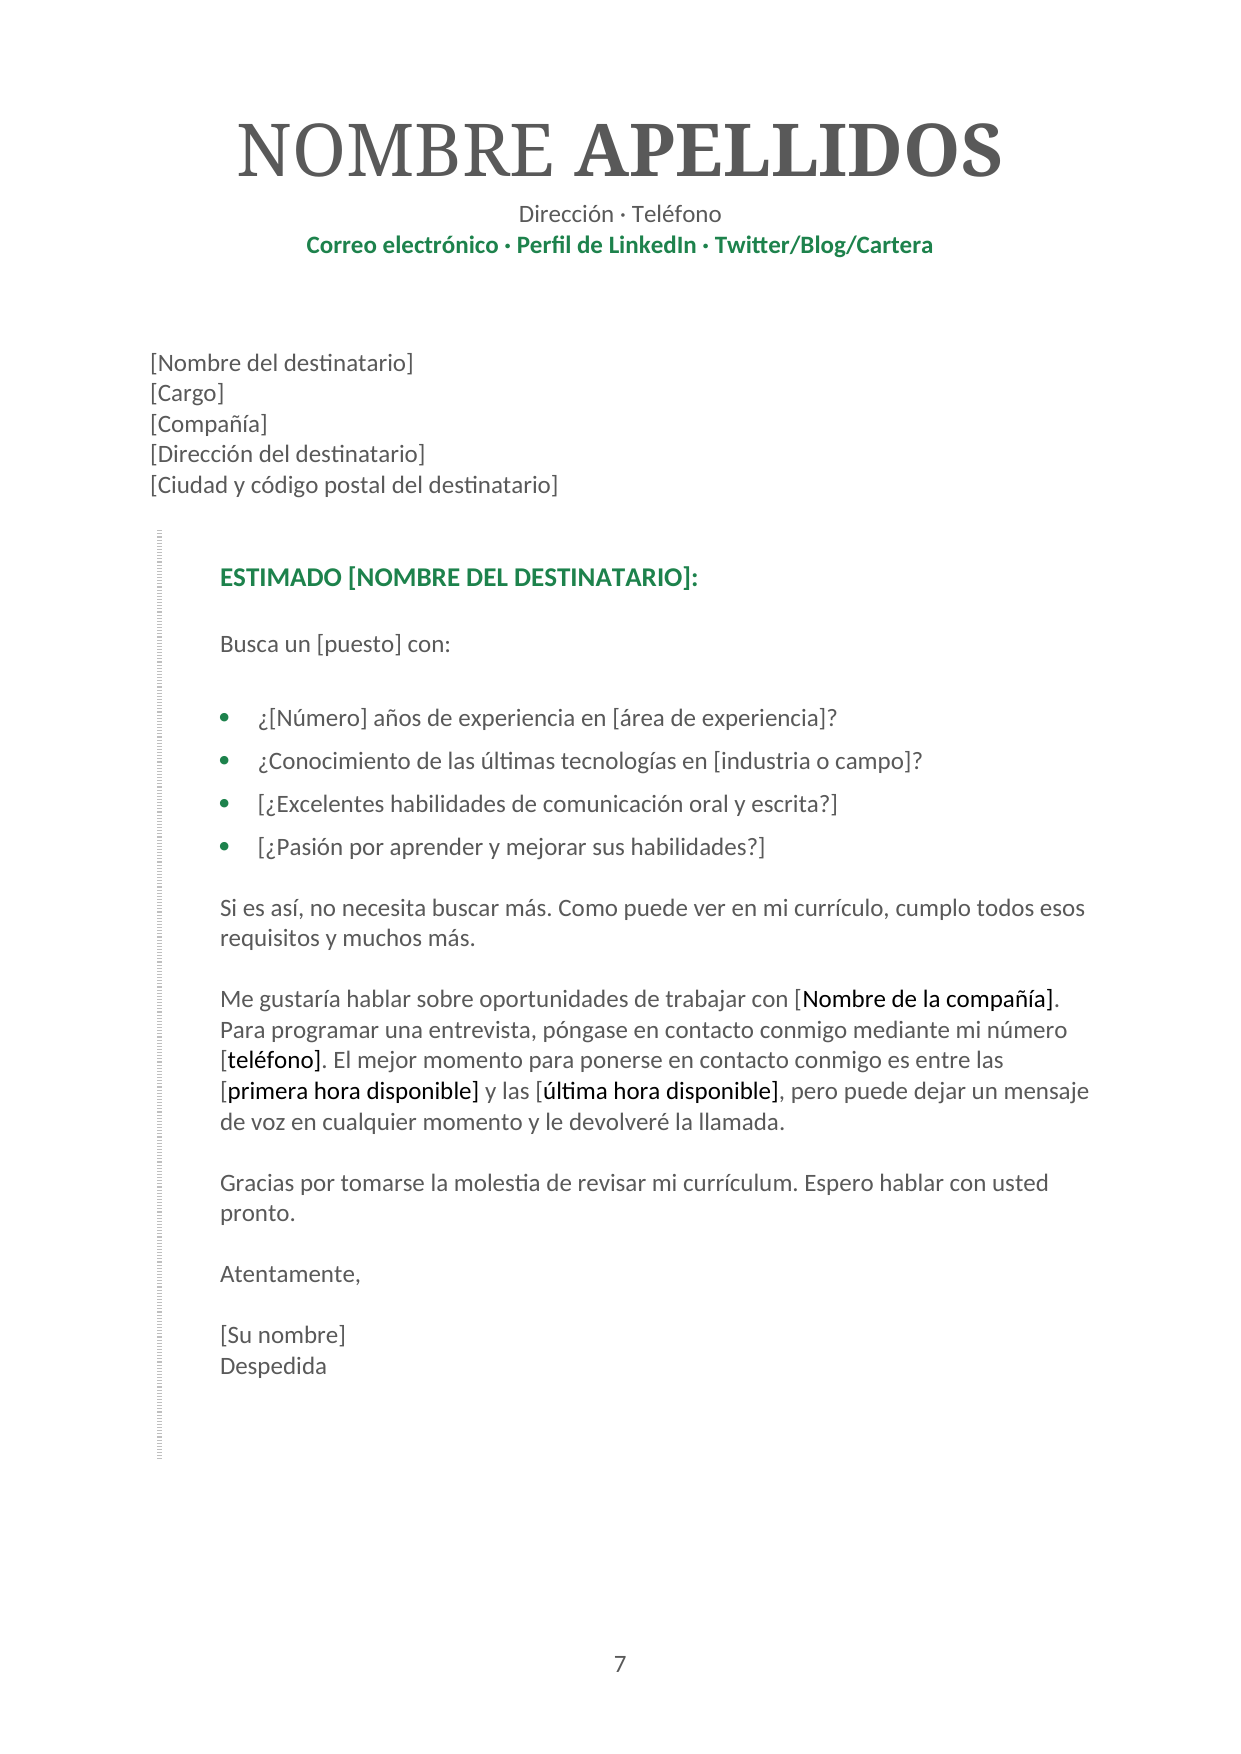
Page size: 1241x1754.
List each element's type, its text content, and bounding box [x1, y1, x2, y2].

text [Compañía] [150, 408, 1090, 438]
table_header Estimado [Nombre del destinatario]: Busca un [puesto] con: ¿[Número] años de experiencia en [área de experiencia]? ¿Conocimiento de las últimas tecnologías en [industria o campo]? [¿Excelentes habilidades de comunicación oral y escrita?] [¿Pasión por aprender y mejorar sus habilidades?] Si es así, no necesita buscar más. Como puede ver en mi currículo, cumplo todos esos requisitos y muchos más. Me gustaría hablar sobre oportunidades de trabajar con [Nombre de la compañía]. Para programar una entrevista, póngase en contacto conmigo mediante mi número [teléfono]. El mejor momento para ponerse en contacto conmigo es entre las [primera hora disponible] y las [última hora disponible], pero puede dejar un mensaje de voz en cualquier momento y le devolveré la llamada. Gracias por tomarse la molestia de revisar mi currículum. Espero hablar con usted pronto. Atentamente, [Su nombre] Despedida [160, 530, 1091, 1459]
text [Nombre del destinatario] [150, 347, 1090, 377]
text [Ciudad y código postal del destinatario] [150, 469, 1090, 499]
text [Dirección del destinatario] [150, 438, 1090, 469]
table_header Nombre Apellidos Dirección · Teléfono Correo electrónico · Perfil de LinkedIn · Twitter/Blog/Cartera [150, 99, 1090, 286]
text [Cargo] [150, 377, 1090, 408]
table_cell [150, 286, 1090, 316]
